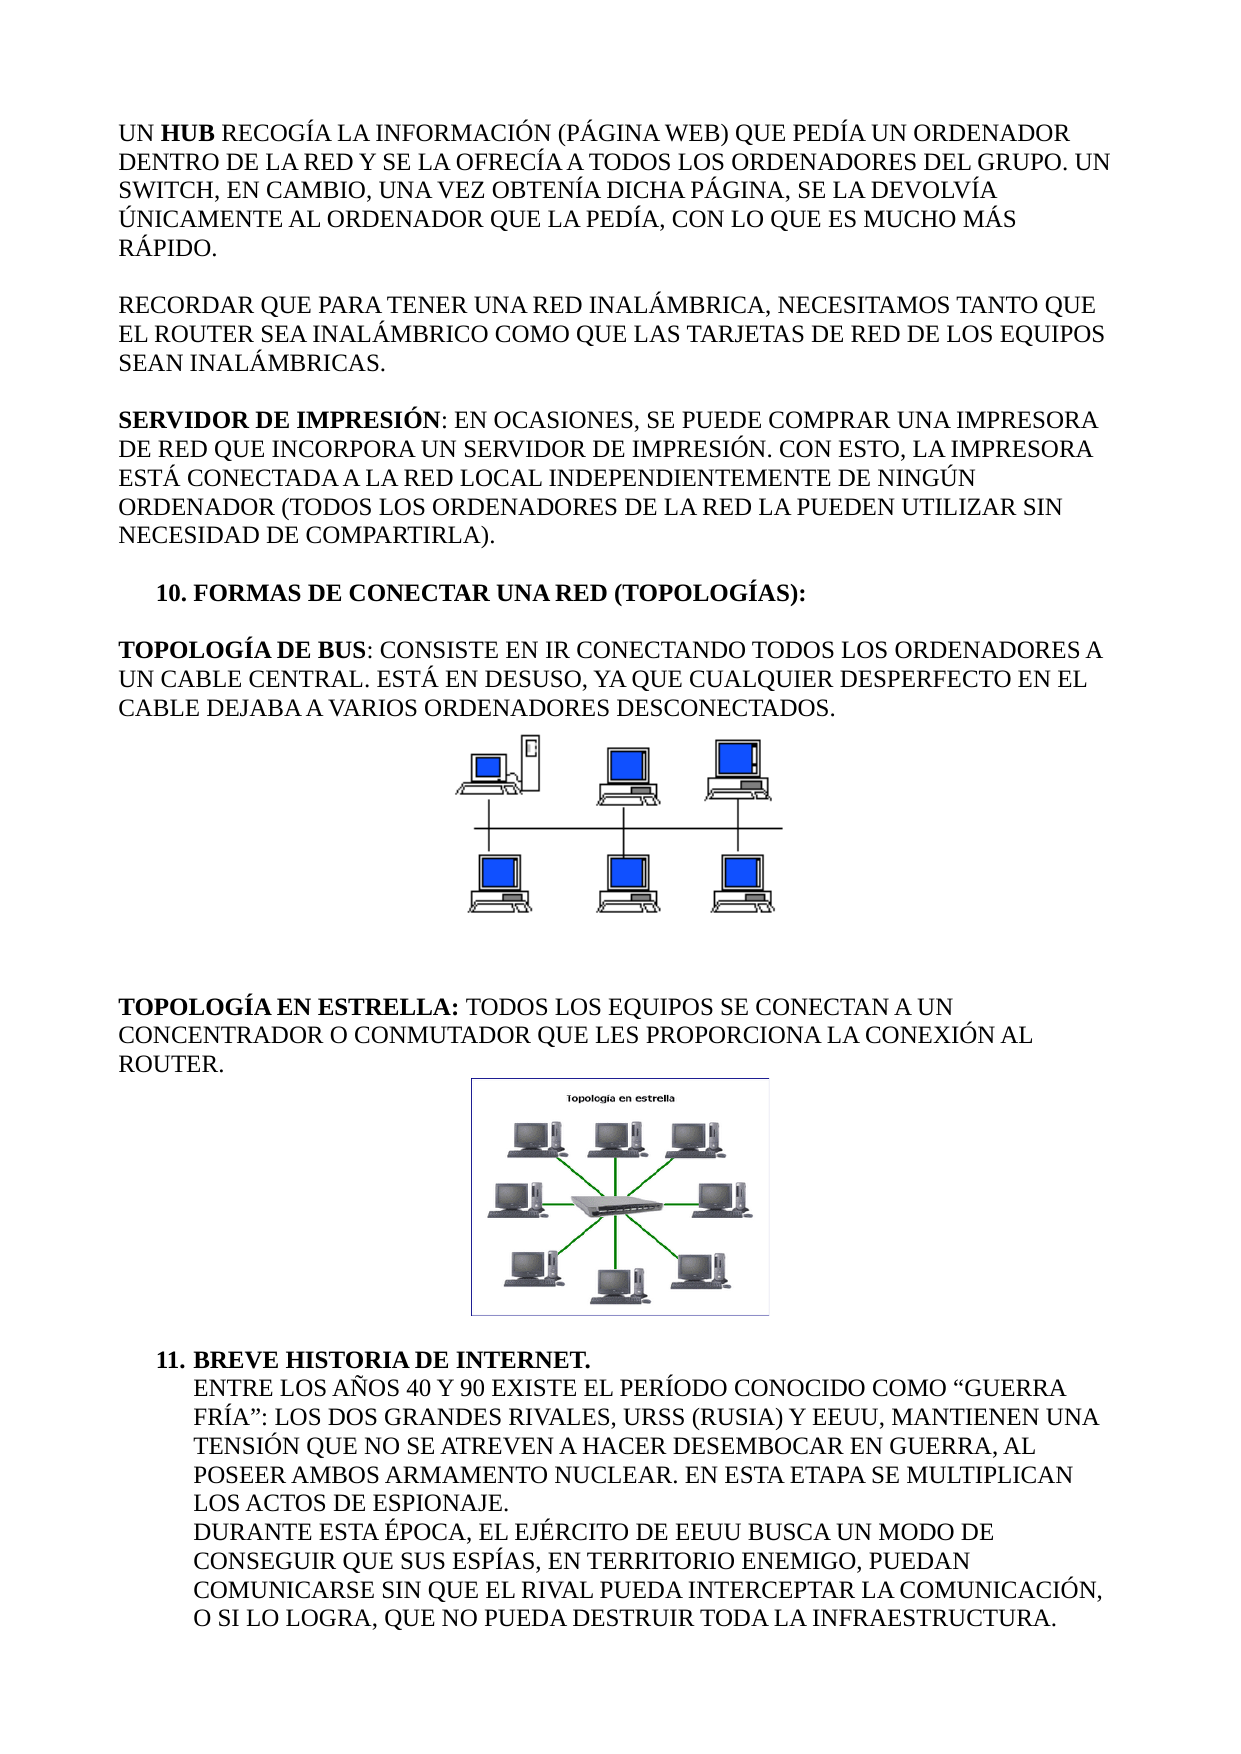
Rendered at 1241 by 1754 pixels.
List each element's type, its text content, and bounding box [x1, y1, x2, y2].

list DURANTE ESTA ÉPOCA, EL EJÉRCITO DE EEUU BUSCA UN MODO DE CONSEGUIR QUE SUS ESPÍAS, EN TERRITORIO ENEMIGO, PUEDAN COMUNICARSE SIN QUE EL RIVAL PUEDA INTERCEPTAR LA COMUNICACIÓN, O SI LO LOGRA, QUE NO PUEDA DESTRUIR TODA LA INFRAESTRUCTURA. [156, 1517, 1122, 1632]
picture [471, 1078, 770, 1316]
text SERVIDOR DE IMPRESIÓN: EN OCASIONES, SE PUEDE COMPRAR UNA IMPRESORA DE RED QUE INCORPORA UN SERVIDOR DE IMPRESIÓN. CON ESTO, LA IMPRESORA ESTÁ CONECTADA A LA RED LOCAL INDEPENDIENTEMENTE DE NINGÚN ORDENADOR (TODOS LOS ORDENADORES DE LA RED LA PUEDEN UTILIZAR SIN NECESIDAD DE COMPARTIRLA). [118, 406, 1122, 549]
list BREVE HISTORIA DE INTERNET. [156, 1345, 1122, 1373]
text TOPOLOGÍA EN ESTRELLA: TODOS LOS EQUIPOS SE CONECTAN A UN CONCENTRADOR O CONMUTADOR QUE LES PROPORCIONA LA CONEXIÓN AL ROUTER. [118, 992, 1122, 1078]
picture [443, 721, 797, 935]
list ENTRE LOS AÑOS 40 Y 90 EXISTE EL PERÍODO CONOCIDO COMO “GUERRA FRÍA”: LOS DOS GRANDES RIVALES, URSS (RUSIA) Y EEUU, MANTIENEN UNA TENSIÓN QUE NO SE ATREVEN A HACER DESEMBOCAR EN GUERRA, AL POSEER AMBOS ARMAMENTO NUCLEAR. EN ESTA ETAPA SE MULTIPLICAN LOS ACTOS DE ESPIONAJE. [156, 1373, 1122, 1517]
text TOPOLOGÍA DE BUS: CONSISTE EN IR CONECTANDO TODOS LOS ORDENADORES A UN CABLE CENTRAL. ESTÁ EN DESUSO, YA QUE CUALQUIER DESPERFECTO EN EL CABLE DEJABA A VARIOS ORDENADORES DESCONECTADOS. [118, 636, 1122, 722]
text UN HUB RECOGÍA LA INFORMACIÓN (PÁGINA WEB) QUE PEDÍA UN ORDENADOR DENTRO DE LA RED Y SE LA OFRECÍA A TODOS LOS ORDENADORES DEL GRUPO. UN SWITCH, EN CAMBIO, UNA VEZ OBTENÍA DICHA PÁGINA, SE LA DEVOLVÍA ÚNICAMENTE AL ORDENADOR QUE LA PEDÍA, CON LO QUE ES MUCHO MÁS RÁPIDO. [118, 118, 1122, 262]
text RECORDAR QUE PARA TENER UNA RED INALÁMBRICA, NECESITAMOS TANTO QUE EL ROUTER SEA INALÁMBRICO COMO QUE LAS TARJETAS DE RED DE LOS EQUIPOS SEAN INALÁMBRICAS. [118, 291, 1122, 377]
list FORMAS DE CONECTAR UNA RED (TOPOLOGÍAS): [156, 578, 1122, 607]
